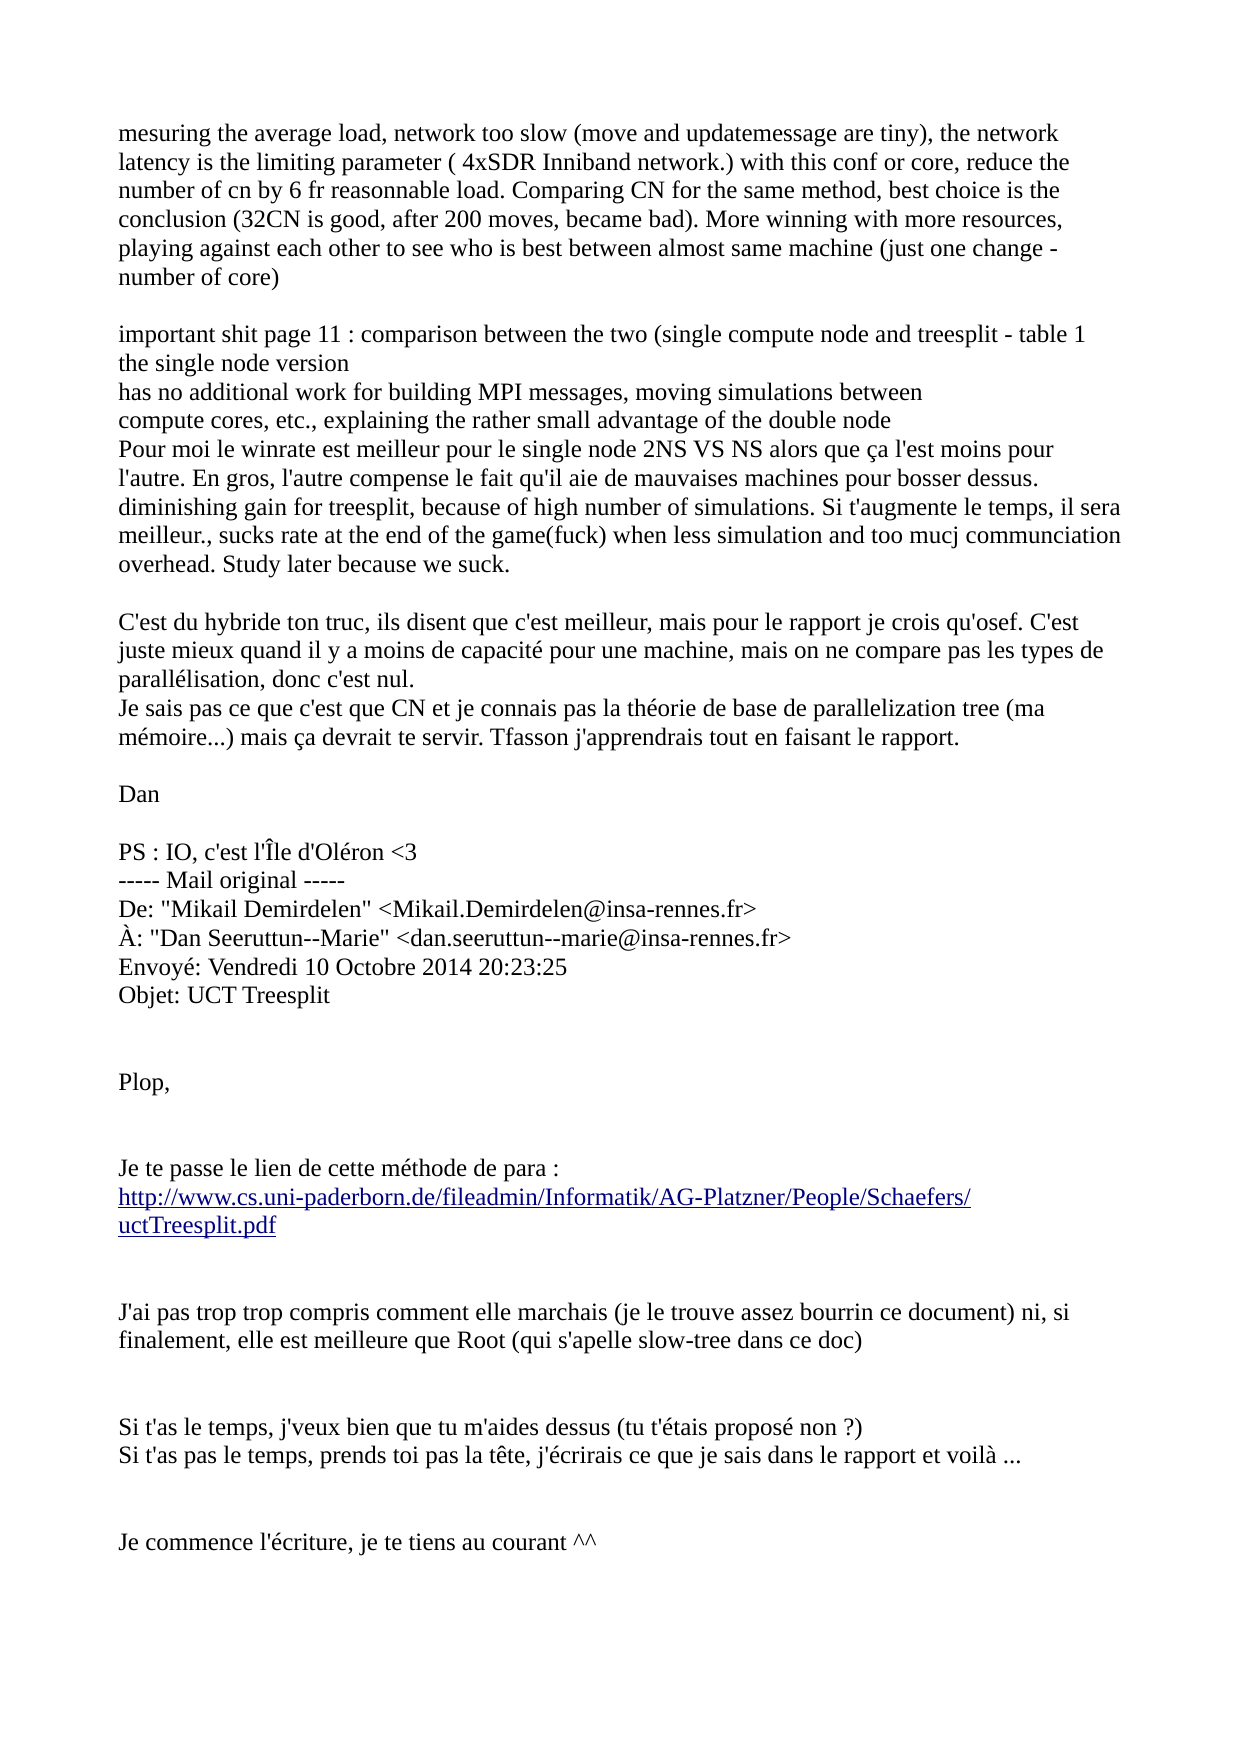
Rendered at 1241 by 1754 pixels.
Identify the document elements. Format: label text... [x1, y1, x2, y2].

text mesuring the average load, network too slow (move and updatemessage are tiny), the network latency is the limiting parameter ( 4xSDR Inniband network.) with this conf or core, reduce the number of cn by 6 fr reasonnable load. Comparing CN for the same method, best choice is the conclusion (32CN is good, after 200 moves, became bad). More winning with more resources, playing against each other to see who is best between almost same machine (just one change - number of core) important shit page 11 : comparison between the two (single compute node and treesplit - table 1 the single node version has no additional work for building MPI messages, moving simulations between compute cores, etc., explaining the rather small advantage of the double node Pour moi le winrate est meilleur pour le single node 2NS VS NS alors que ça l'est moins pour l'autre. En gros, l'autre compense le fait qu'il aie de mauvaises machines pour bosser dessus. diminishing gain for treesplit, because of high number of simulations. Si t'augmente le temps, il sera meilleur., sucks rate at the end of the game(fuck) when less simulation and too mucj communciation overhead. Study later because we suck. C'est du hybride ton truc, ils disent que c'est meilleur, mais pour le rapport je crois qu'osef. C'est juste mieux quand il y a moins de capacité pour une machine, mais on ne compare pas les types de parallélisation, donc c'est nul. Je sais pas ce que c'est que CN et je connais pas la théorie de base de parallelization tree (ma mémoire...) mais ça devrait te servir. Tfasson j'apprendrais tout en faisant le rapport. Dan PS : IO, c'est l'Île d'Oléron <3 ----- Mail original ----- De: "Mikail Demirdelen" <Mikail.Demirdelen@insa-rennes.fr> À: "Dan Seeruttun--Marie" <dan.seeruttun--marie@insa-rennes.fr> Envoyé: Vendredi 10 Octobre 2014 20:23:25 Objet: UCT Treesplit Plop, Je te passe le lien de cette méthode de para : http://www.cs.uni-paderborn.de/fileadmin/Informatik/AG-Platzner/People/Schaefers/uctTreesplit.pdf J'ai pas trop trop compris comment elle marchais (je le trouve assez bourrin ce document) ni, si finalement, elle est meilleure que Root (qui s'apelle slow-tree dans ce doc) Si t'as le temps, j'veux bien que tu m'aides dessus (tu t'étais proposé non ?) Si t'as pas le temps, prends toi pas la tête, j'écrirais ce que je sais dans le rapport et voilà ... Je commence l'écriture, je te tiens au courant ^^ [118, 118, 1122, 1613]
